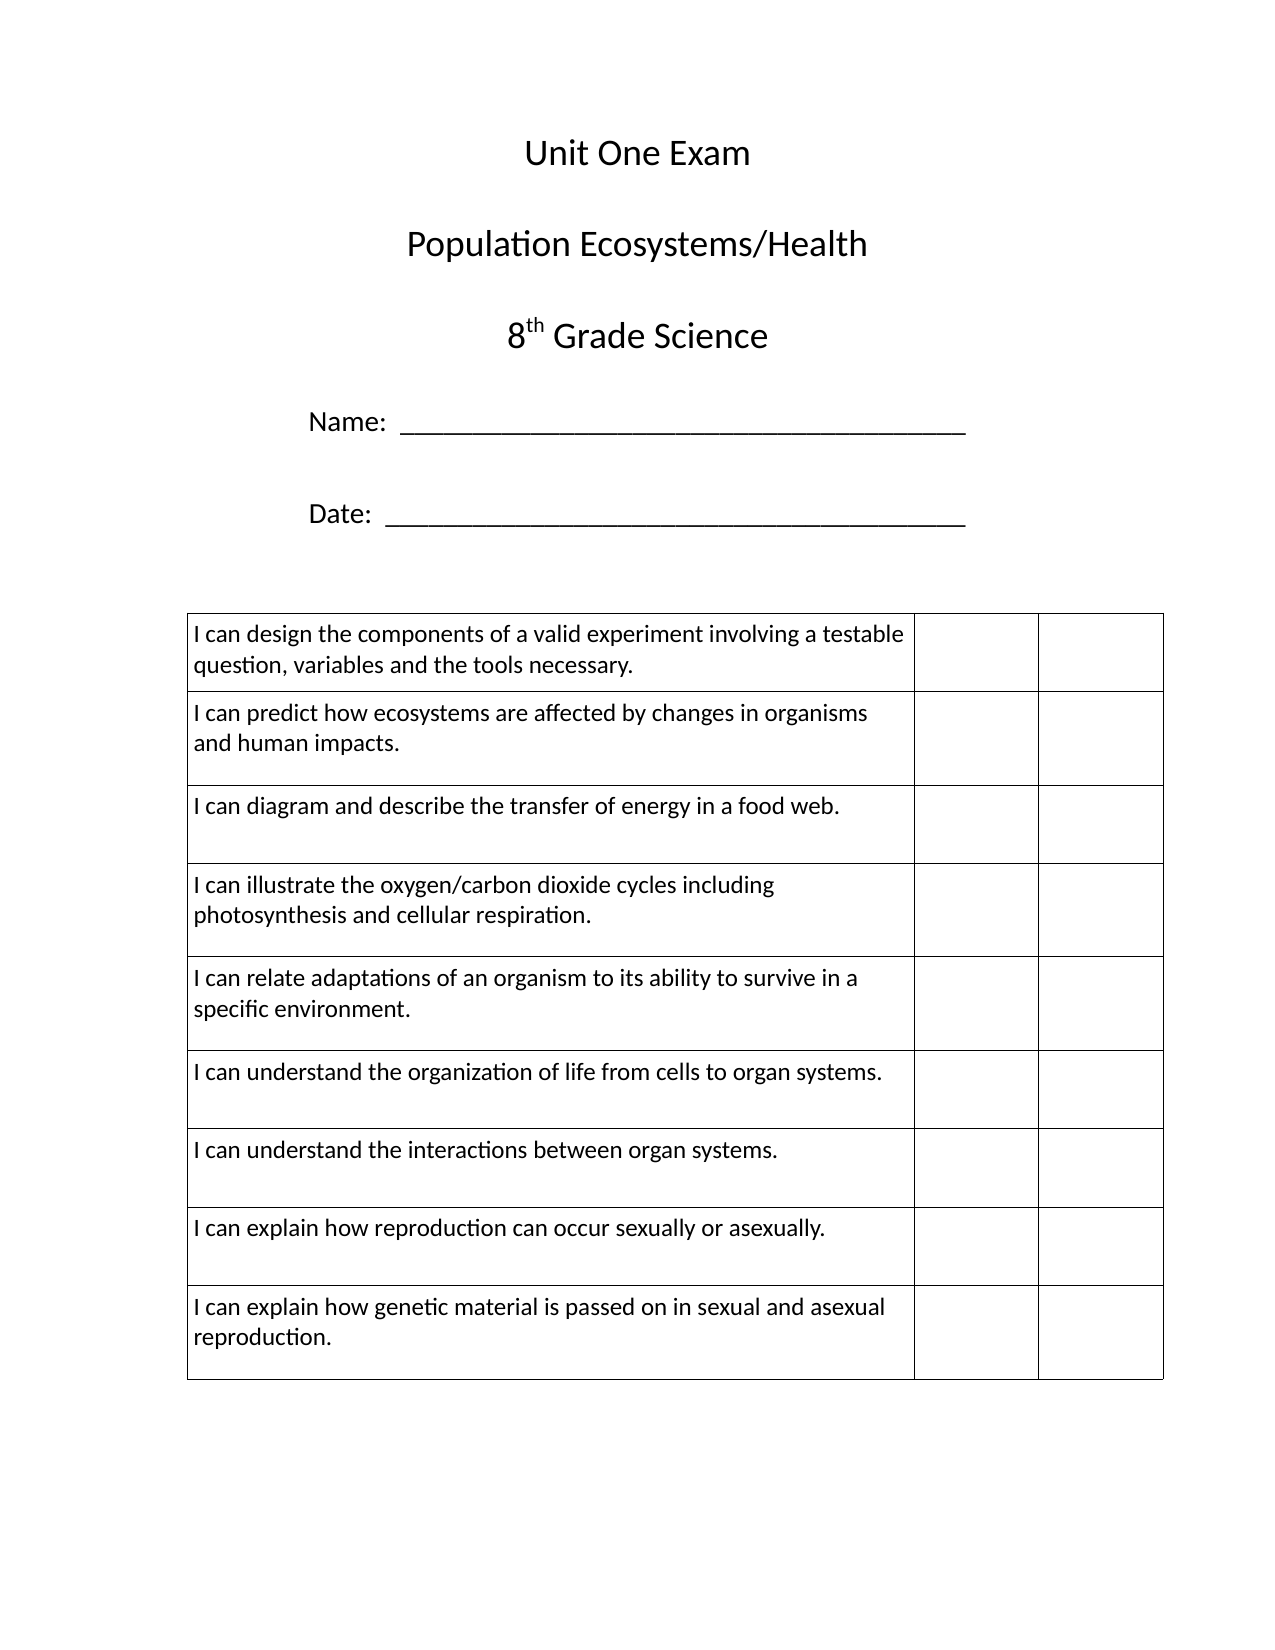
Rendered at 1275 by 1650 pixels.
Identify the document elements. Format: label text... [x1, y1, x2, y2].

table_header I can design the components of a valid experiment involving a testable question, variables and the tools necessary. [188, 614, 914, 691]
table_cell [1039, 864, 1163, 956]
table_cell [915, 864, 1038, 956]
table_cell I can understand the organization of life from cells to organ systems. [188, 1051, 914, 1128]
table_cell I can understand the interactions between organ systems. [188, 1129, 914, 1207]
text Unit One Exam [187, 128, 1087, 174]
text Name: _______________________________________ [187, 403, 1087, 439]
table_cell [915, 786, 1038, 863]
table_cell [1039, 1286, 1163, 1378]
text Date: ________________________________________ [187, 496, 1087, 531]
table_cell [915, 1129, 1038, 1207]
text Population Ecosystems/Health [187, 220, 1087, 266]
table_cell [915, 1208, 1038, 1285]
table_cell I can illustrate the oxygen/carbon dioxide cycles including photosynthesis and cellular respiration. [188, 864, 914, 956]
table_cell I can diagram and describe the transfer of energy in a food web. [188, 786, 914, 863]
table_cell [1039, 957, 1163, 1050]
table_cell I can relate adaptations of an organism to its ability to survive in a specific environment. [188, 957, 914, 1050]
table_cell [1039, 1051, 1163, 1128]
table_cell [915, 1051, 1038, 1128]
table_cell [1039, 1208, 1163, 1285]
table_cell I can predict how ecosystems are affected by changes in organisms and human impacts. [188, 692, 914, 784]
table_header [915, 614, 1038, 691]
table_cell [1039, 786, 1163, 863]
table_cell [915, 692, 1038, 784]
table_header [1039, 614, 1163, 691]
table_cell [915, 957, 1038, 1050]
table_cell I can explain how reproduction can occur sexually or asexually. [188, 1208, 914, 1285]
table_cell [1039, 1129, 1163, 1207]
text 8th Grade Science [187, 312, 1087, 358]
table_cell [915, 1286, 1038, 1378]
table_cell [1039, 692, 1163, 784]
table_cell I can explain how genetic material is passed on in sexual and asexual reproduction. [188, 1286, 914, 1378]
